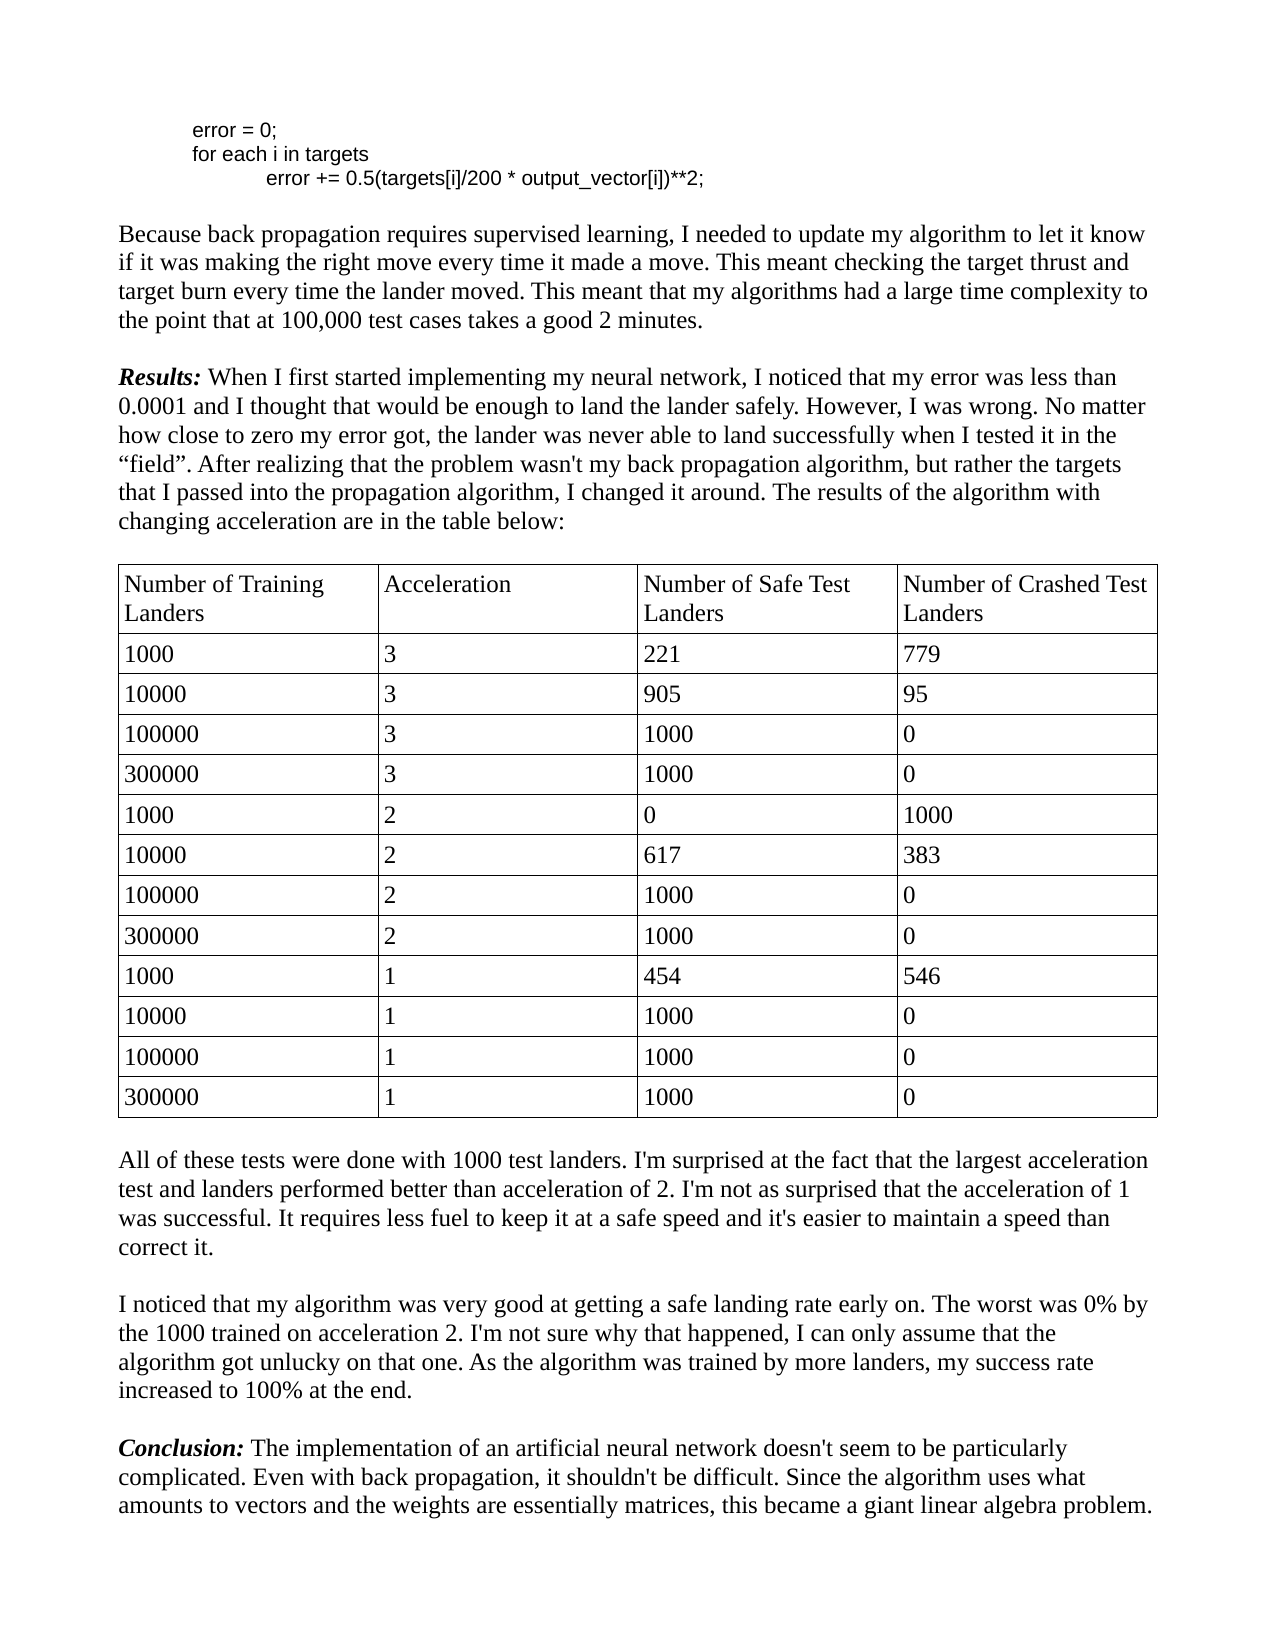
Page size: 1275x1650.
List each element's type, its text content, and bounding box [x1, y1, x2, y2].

table_cell 1 [379, 1077, 637, 1117]
table_cell 1000 [638, 997, 897, 1036]
table_cell 0 [898, 916, 1157, 955]
table_cell 95 [898, 674, 1157, 713]
table_cell 10000 [119, 997, 378, 1036]
text All of these tests were done with 1000 test landers. I'm surprised at the fact that the largest acceleration test and landers performed better than acceleration of 2. I'm not as surprised that the acceleration of 1 was successful. It requires less fuel to keep it at a safe speed and it's easier to maintain a speed than correct it. [118, 1145, 1157, 1260]
table_cell 100000 [119, 715, 378, 754]
table_cell 0 [898, 876, 1157, 915]
text I noticed that my algorithm was very good at getting a safe landing rate early on. The worst was 0% by the 1000 trained on acceleration 2. I'm not sure why that happened, I can only assume that the algorithm got unlucky on that one. As the algorithm was trained by more landers, my success rate increased to 100% at the end. [118, 1289, 1157, 1404]
table_cell 0 [898, 1077, 1157, 1117]
text Results: When I first started implementing my neural network, I noticed that my error was less than 0.0001 and I thought that would be enough to land the lander safely. However, I was wrong. No matter how close to zero my error got, the lander was never able to land successfully when I tested it in the “field”. After realizing that the problem wasn't my back propagation algorithm, but rather the targets that I passed into the propagation algorithm, I changed it around. The results of the algorithm with changing acceleration are in the table below: [118, 362, 1157, 535]
table_header Number of Crashed Test Landers [898, 565, 1157, 633]
table_cell 2 [379, 916, 637, 955]
table_cell 3 [379, 715, 637, 754]
table_cell 300000 [119, 755, 378, 794]
table_cell 1000 [638, 755, 897, 794]
text Conclusion: The implementation of an artificial neural network doesn't seem to be particularly complicated. Even with back propagation, it shouldn't be difficult. Since the algorithm uses what amounts to vectors and the weights are essentially matrices, this became a giant linear algebra problem. [118, 1433, 1157, 1519]
text error = 0; [118, 118, 1157, 142]
table_header Acceleration [379, 565, 637, 633]
table_cell 100000 [119, 876, 378, 915]
table_cell 3 [379, 755, 637, 794]
table_cell 779 [898, 634, 1157, 673]
table_cell 2 [379, 876, 637, 915]
table_cell 1 [379, 956, 637, 996]
table_cell 1 [379, 1037, 637, 1076]
table_cell 1000 [119, 956, 378, 996]
table_cell 905 [638, 674, 897, 713]
table_cell 2 [379, 835, 637, 875]
table_cell 0 [898, 1037, 1157, 1076]
table_cell 1000 [119, 795, 378, 834]
text Because back propagation requires supervised learning, I needed to update my algorithm to let it know if it was making the right move every time it made a move. This meant checking the target thrust and target burn every time the lander moved. This meant that my algorithms had a large time complexity to the point that at 100,000 test cases takes a good 2 minutes. [118, 219, 1157, 334]
table_header Number of Safe Test Landers [638, 565, 897, 633]
table_cell 10000 [119, 674, 378, 713]
table_cell 1000 [638, 1077, 897, 1117]
table_cell 1 [379, 997, 637, 1036]
table_cell 454 [638, 956, 897, 996]
table_cell 2 [379, 795, 637, 834]
table_cell 1000 [638, 1037, 897, 1076]
table_cell 1000 [119, 634, 378, 673]
table_header Number of Training Landers [119, 565, 378, 633]
text error += 0.5(targets[i]/200 * output_vector[i])**2; [118, 166, 1157, 190]
table_cell 3 [379, 634, 637, 673]
table_cell 300000 [119, 1077, 378, 1117]
table_cell 546 [898, 956, 1157, 996]
table_cell 300000 [119, 916, 378, 955]
text for each i in targets [118, 142, 1157, 166]
table_cell 10000 [119, 835, 378, 875]
table_cell 0 [898, 997, 1157, 1036]
table_cell 3 [379, 674, 637, 713]
table_cell 0 [638, 795, 897, 834]
table_cell 383 [898, 835, 1157, 875]
table_cell 1000 [638, 876, 897, 915]
table_cell 1000 [638, 715, 897, 754]
table_cell 221 [638, 634, 897, 673]
table_cell 1000 [638, 916, 897, 955]
table_cell 100000 [119, 1037, 378, 1076]
table_cell 617 [638, 835, 897, 875]
table_cell 0 [898, 755, 1157, 794]
table_cell 0 [898, 715, 1157, 754]
table_cell 1000 [898, 795, 1157, 834]
